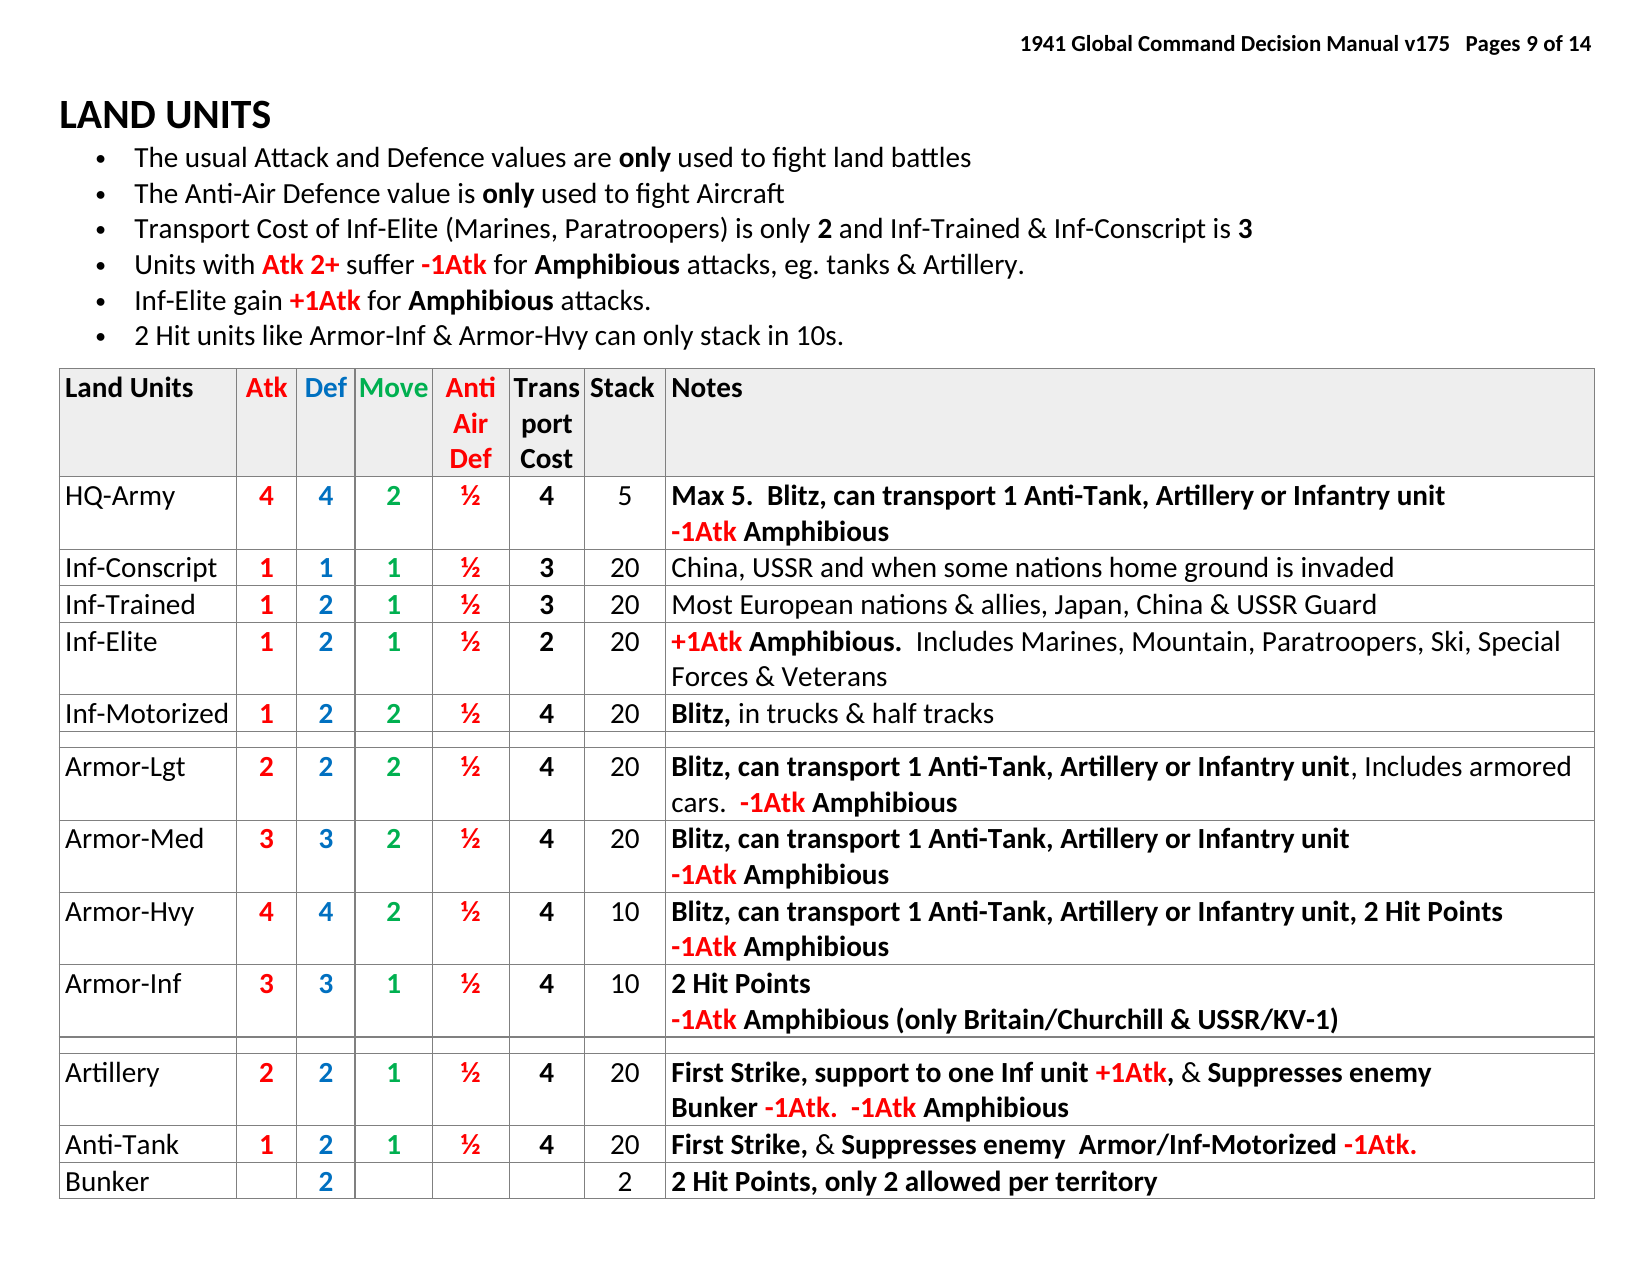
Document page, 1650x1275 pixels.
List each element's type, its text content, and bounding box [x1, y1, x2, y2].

table_cell 1 [237, 586, 296, 622]
table_cell [237, 732, 296, 747]
table_cell [666, 1038, 1594, 1053]
table_cell 2 [237, 748, 296, 819]
table_cell 3 [297, 965, 354, 1036]
table_cell 4 [510, 893, 584, 964]
table_header Def [297, 369, 354, 476]
table_cell 1 [356, 623, 432, 694]
list Transport Cost of Inf-Elite (Marines, Paratroopers) is only 2 and Inf-Trained & Inf-Conscript is 3 [97, 211, 1591, 246]
table_cell 3 [237, 965, 296, 1036]
table_cell 4 [510, 477, 584, 548]
table_cell ½ [433, 1054, 509, 1125]
table_cell 4 [237, 893, 296, 964]
table_cell 10 [585, 893, 665, 964]
list Inf-Elite gain +1Atk for Amphibious attacks. [97, 282, 1591, 317]
table_cell Inf-Motorized [60, 695, 236, 731]
table_cell 4 [237, 477, 296, 548]
table_cell 1 [237, 550, 296, 585]
table_cell 2 Hit Points -1Atk Amphibious (only Britain/Churchill & USSR/KV-1) [666, 965, 1594, 1036]
table_cell Most European nations & allies, Japan, China & USSR Guard [666, 586, 1594, 622]
table_cell 1 [237, 623, 296, 694]
table_cell 2 [297, 623, 354, 694]
table_cell 2 [356, 748, 432, 819]
table_cell Armor-Inf [60, 965, 236, 1036]
table_cell [585, 732, 665, 747]
table_cell 4 [297, 477, 354, 548]
table_cell [433, 1038, 509, 1053]
table_cell [510, 1038, 584, 1053]
table_header Move [356, 369, 432, 476]
table_header Stack [585, 369, 665, 476]
table_cell 2 [297, 1163, 354, 1198]
table_cell 1 [297, 550, 354, 585]
table_cell 1 [356, 550, 432, 585]
table_cell 20 [585, 586, 665, 622]
table_cell ½ [433, 821, 509, 892]
table_cell [666, 732, 1594, 747]
table_header Atk [237, 369, 296, 476]
table_cell 20 [585, 550, 665, 585]
table_cell ½ [433, 623, 509, 694]
table_cell [585, 1038, 665, 1053]
list The Anti-Air Defence value is only used to fight Aircraft [97, 175, 1591, 211]
table_cell [510, 1163, 584, 1198]
table_cell [237, 1163, 296, 1198]
table_cell Artillery [60, 1054, 236, 1125]
table_cell 1 [356, 965, 432, 1036]
table_cell [237, 1038, 296, 1053]
table_cell First Strike, & Suppresses enemy Armor/Inf-Motorized -1Atk. [666, 1126, 1594, 1162]
list 2 Hit units like Armor-Inf & Armor-Hvy can only stack in 10s. [97, 317, 1591, 353]
table_cell Armor-Lgt [60, 748, 236, 819]
table_cell 2 [356, 695, 432, 731]
table_cell 2 [356, 477, 432, 548]
table_cell ½ [433, 893, 509, 964]
table_cell ½ [433, 1126, 509, 1162]
table_cell 1 [356, 586, 432, 622]
table_cell Blitz, can transport 1 Anti-Tank, Artillery or Infantry unit -1Atk Amphibious [666, 821, 1594, 892]
table_cell Inf-Trained [60, 586, 236, 622]
table_cell 20 [585, 1126, 665, 1162]
table_cell 2 [356, 821, 432, 892]
list Units with Atk 2+ suffer -1Atk for Amphibious attacks, eg. tanks & Artillery. [97, 246, 1591, 282]
table_cell [60, 1038, 236, 1053]
table_cell Inf-Elite [60, 623, 236, 694]
table_cell ½ [433, 477, 509, 548]
table_header Anti Air Def [433, 369, 509, 476]
table_cell 4 [510, 821, 584, 892]
table_cell 2 [297, 1126, 354, 1162]
table_cell China, USSR and when some nations home ground is invaded [666, 550, 1594, 585]
table_cell 3 [510, 586, 584, 622]
table_cell 4 [510, 1126, 584, 1162]
table_cell 3 [237, 821, 296, 892]
table_cell [60, 732, 236, 747]
table_cell 2 [297, 695, 354, 731]
table_cell 2 [356, 893, 432, 964]
table_header Land Units [60, 369, 236, 476]
table_cell [297, 1038, 354, 1053]
table_cell Max 5. Blitz, can transport 1 Anti-Tank, Artillery or Infantry unit -1Atk Amphibious [666, 477, 1594, 548]
table_cell [356, 1163, 432, 1198]
table_cell Inf-Conscript [60, 550, 236, 585]
table_cell 3 [510, 550, 584, 585]
table_cell 2 [297, 1054, 354, 1125]
table_cell ½ [433, 586, 509, 622]
table_cell 2 [297, 748, 354, 819]
table_cell 1 [356, 1054, 432, 1125]
table_cell Blitz, can transport 1 Anti-Tank, Artillery or Infantry unit, Includes armored cars. -1Atk Amphibious [666, 748, 1594, 819]
table_cell 4 [510, 748, 584, 819]
table_cell ½ [433, 695, 509, 731]
table_cell [433, 1163, 509, 1198]
table_cell [433, 732, 509, 747]
table_cell 4 [510, 1054, 584, 1125]
table_cell ½ [433, 550, 509, 585]
table_cell 4 [510, 965, 584, 1036]
table_cell 2 Hit Points, only 2 allowed per territory [666, 1163, 1594, 1198]
table_cell 20 [585, 1054, 665, 1125]
table_cell 3 [297, 821, 354, 892]
table_cell 20 [585, 623, 665, 694]
table_cell ½ [433, 748, 509, 819]
table_cell 1 [237, 695, 296, 731]
table_cell 4 [510, 695, 584, 731]
table_cell First Strike, support to one Inf unit +1Atk, & Suppresses enemy Bunker -1Atk. -1Atk Amphibious [666, 1054, 1594, 1125]
table_cell [356, 1038, 432, 1053]
table_cell 2 [297, 586, 354, 622]
table_cell 2 [510, 623, 584, 694]
table_cell Armor-Med [60, 821, 236, 892]
table_header Notes [666, 369, 1594, 476]
table_cell HQ-Army [60, 477, 236, 548]
table_cell 1 [356, 1126, 432, 1162]
table_cell 5 [585, 477, 665, 548]
table_cell Blitz, in trucks & half tracks [666, 695, 1594, 731]
table_cell Armor-Hvy [60, 893, 236, 964]
table_cell 2 [237, 1054, 296, 1125]
table_cell 20 [585, 821, 665, 892]
table_cell 20 [585, 748, 665, 819]
table_cell 4 [297, 893, 354, 964]
list The usual Attack and Defence values are only used to fight land battles [97, 139, 1591, 175]
table_cell 10 [585, 965, 665, 1036]
table_cell Bunker [60, 1163, 236, 1198]
table_cell 2 [585, 1163, 665, 1198]
text LAND UNITS [59, 88, 1591, 139]
table_cell [297, 732, 354, 747]
table_cell 1 [237, 1126, 296, 1162]
table_cell Anti-Tank [60, 1126, 236, 1162]
table_cell [510, 732, 584, 747]
table_header Trans port Cost [510, 369, 584, 476]
table_cell [356, 732, 432, 747]
table_cell 20 [585, 695, 665, 731]
table_cell +1Atk Amphibious. Includes Marines, Mountain, Paratroopers, Ski, Special Forces & Veterans [666, 623, 1594, 694]
table_cell ½ [433, 965, 509, 1036]
table_cell Blitz, can transport 1 Anti-Tank, Artillery or Infantry unit, 2 Hit Points -1Atk Amphibious [666, 893, 1594, 964]
